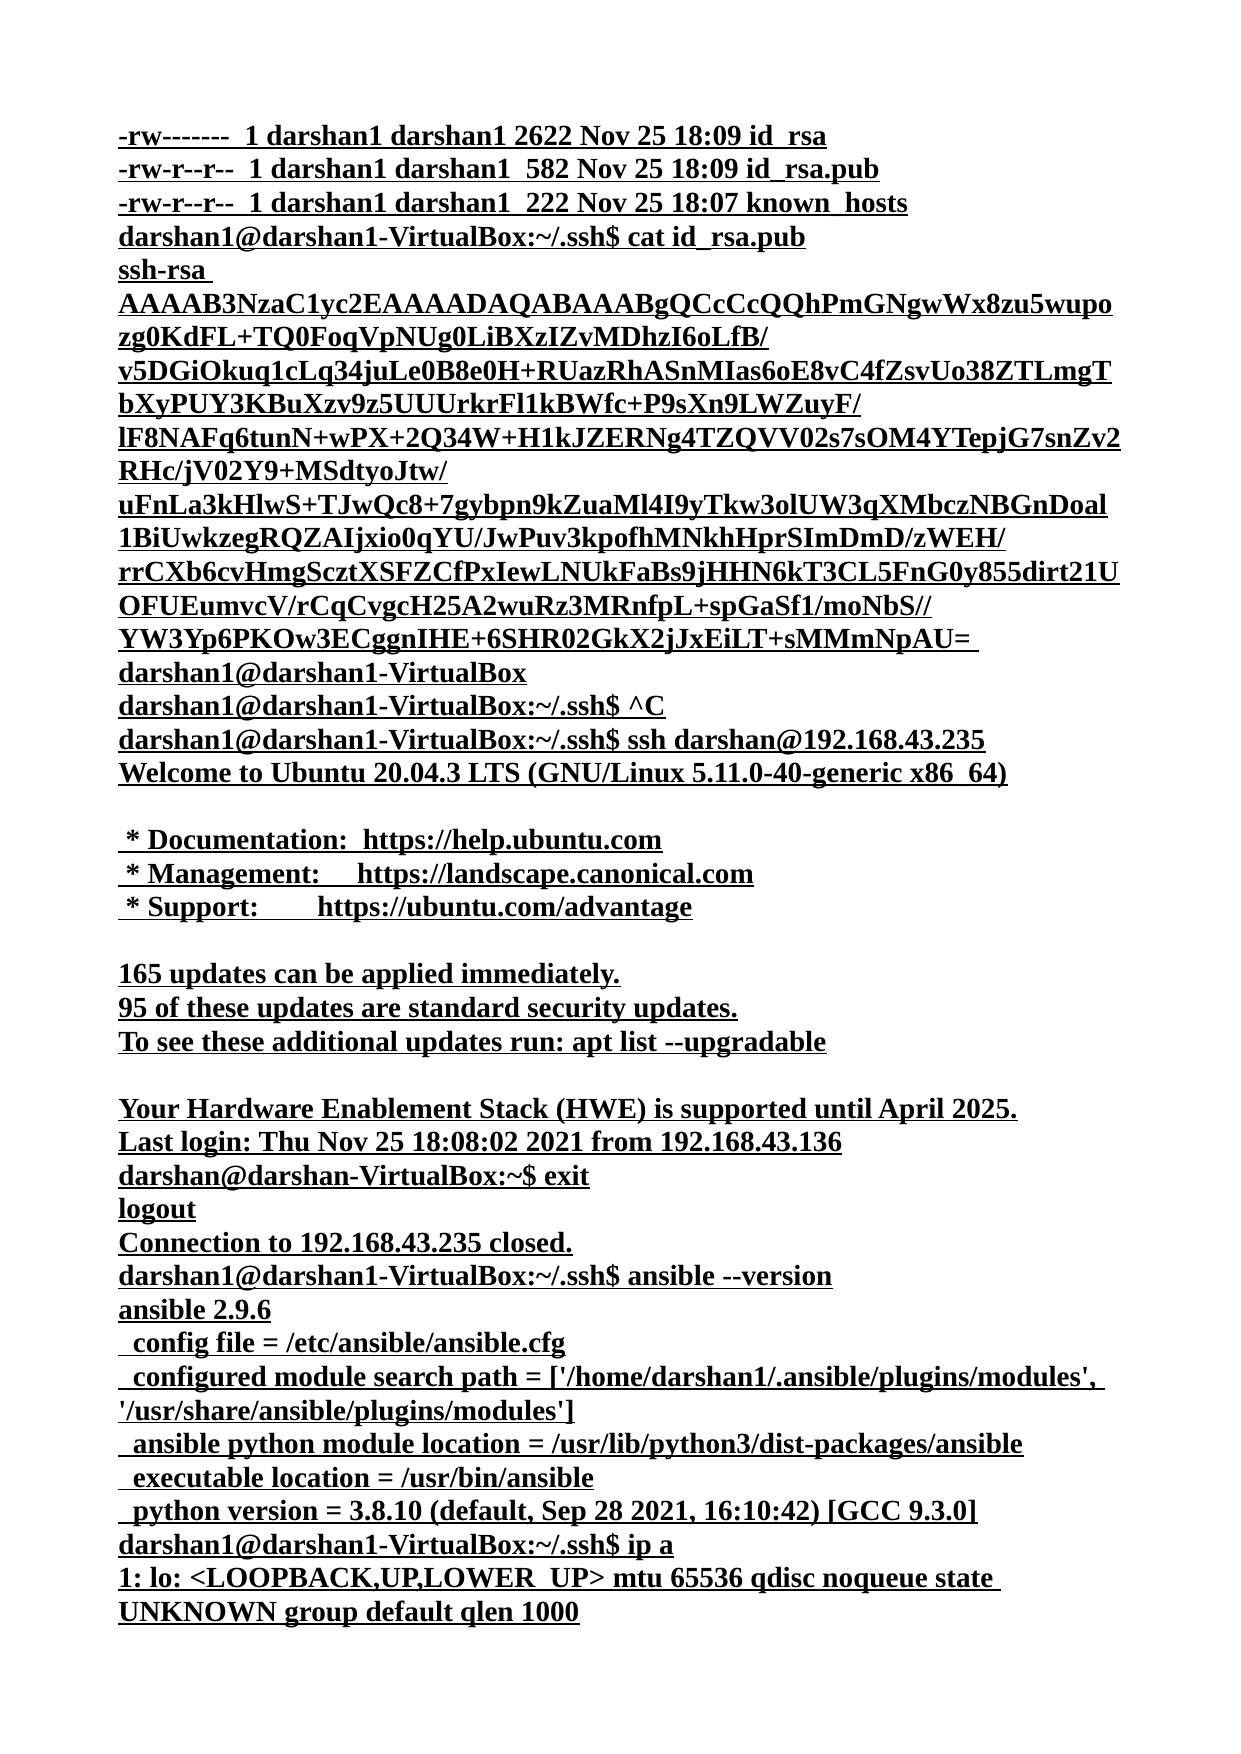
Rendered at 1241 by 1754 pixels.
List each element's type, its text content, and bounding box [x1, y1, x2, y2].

text 165 updates can be applied immediately. [118, 957, 1122, 990]
text logout [118, 1191, 1122, 1225]
text python version = 3.8.10 (default, Sep 28 2021, 16:10:42) [GCC 9.3.0] [118, 1493, 1122, 1527]
text * Support: https://ubuntu.com/advantage [118, 889, 1122, 923]
text darshan1@darshan1-VirtualBox:~/.ssh$ cat id_rsa.pub [118, 219, 1122, 252]
text executable location = /usr/bin/ansible [118, 1460, 1122, 1493]
text Last login: Thu Nov 25 18:08:02 2021 from 192.168.43.136 [118, 1124, 1122, 1158]
text darshan1@darshan1-VirtualBox:~/.ssh$ ansible --version [118, 1258, 1122, 1292]
text ansible python module location = /usr/lib/python3/dist-packages/ansible [118, 1426, 1122, 1460]
text 1: lo: <LOOPBACK,UP,LOWER_UP> mtu 65536 qdisc noqueue state UNKNOWN group default qlen 1000 [118, 1560, 1122, 1627]
text configured module search path = ['/home/darshan1/.ansible/plugins/modules', '/usr/share/ansible/plugins/modules'] [118, 1359, 1122, 1426]
text -rw-r--r-- 1 darshan1 darshan1 582 Nov 25 18:09 id_rsa.pub [118, 152, 1122, 185]
text To see these additional updates run: apt list --upgradable [118, 1024, 1122, 1057]
text darshan@darshan-VirtualBox:~$ exit [118, 1158, 1122, 1191]
text darshan1@darshan1-VirtualBox:~/.ssh$ ssh darshan@192.168.43.235 [118, 722, 1122, 755]
text 95 of these updates are standard security updates. [118, 990, 1122, 1024]
text config file = /etc/ansible/ansible.cfg [118, 1326, 1122, 1359]
text darshan1@darshan1-VirtualBox:~/.ssh$ ^C [118, 688, 1122, 722]
text ansible 2.9.6 [118, 1292, 1122, 1326]
text Your Hardware Enablement Stack (HWE) is supported until April 2025. [118, 1091, 1122, 1124]
text Welcome to Ubuntu 20.04.3 LTS (GNU/Linux 5.11.0-40-generic x86_64) [118, 755, 1122, 789]
text ssh-rsa AAAAB3NzaC1yc2EAAAADAQABAAABgQCcCcQQhPmGNgwWx8zu5wupozg0KdFL+TQ0FoqVpNUg0LiBXzIZvMDhzI6oLfB/v5DGiOkuq1cLq34juLe0B8e0H+RUazRhASnMIas6oE8vC4fZsvUo38ZTLmgTbXyPUY3KBuXzv9z5UUUrkrFl1kBWfc+P9sXn9LWZuyF/lF8NAFq6tunN+wPX+2Q34W+H1kJZERNg4TZQVV02s7sOM4YTepjG7snZv2RHc/jV02Y9+MSdtyoJtw/uFnLa3kHlwS+TJwQc8+7gybpn9kZuaMl4I9yTkw3olUW3qXMbczNBGnDoal1BiUwkzegRQZAIjxio0qYU/JwPuv3kpofhMNkhHprSImDmD/zWEH/rrCXb6cvHmgScztXSFZCfPxIewLNUkFaBs9jHHN6kT3CL5FnG0y855dirt21UOFUEumvcV/rCqCvgcH25A2wuRz3MRnfpL+spGaSf1/moNbS//YW3Yp6PKOw3ECggnIHE+6SHR02GkX2jJxEiLT+sMMmNpAU= darshan1@darshan1-VirtualBox [118, 252, 1122, 688]
text -rw------- 1 darshan1 darshan1 2622 Nov 25 18:09 id_rsa [118, 118, 1122, 152]
text -rw-r--r-- 1 darshan1 darshan1 222 Nov 25 18:07 known_hosts [118, 185, 1122, 219]
text darshan1@darshan1-VirtualBox:~/.ssh$ ip a [118, 1527, 1122, 1560]
text * Documentation: https://help.ubuntu.com [118, 822, 1122, 856]
text Connection to 192.168.43.235 closed. [118, 1225, 1122, 1258]
text * Management: https://landscape.canonical.com [118, 856, 1122, 889]
